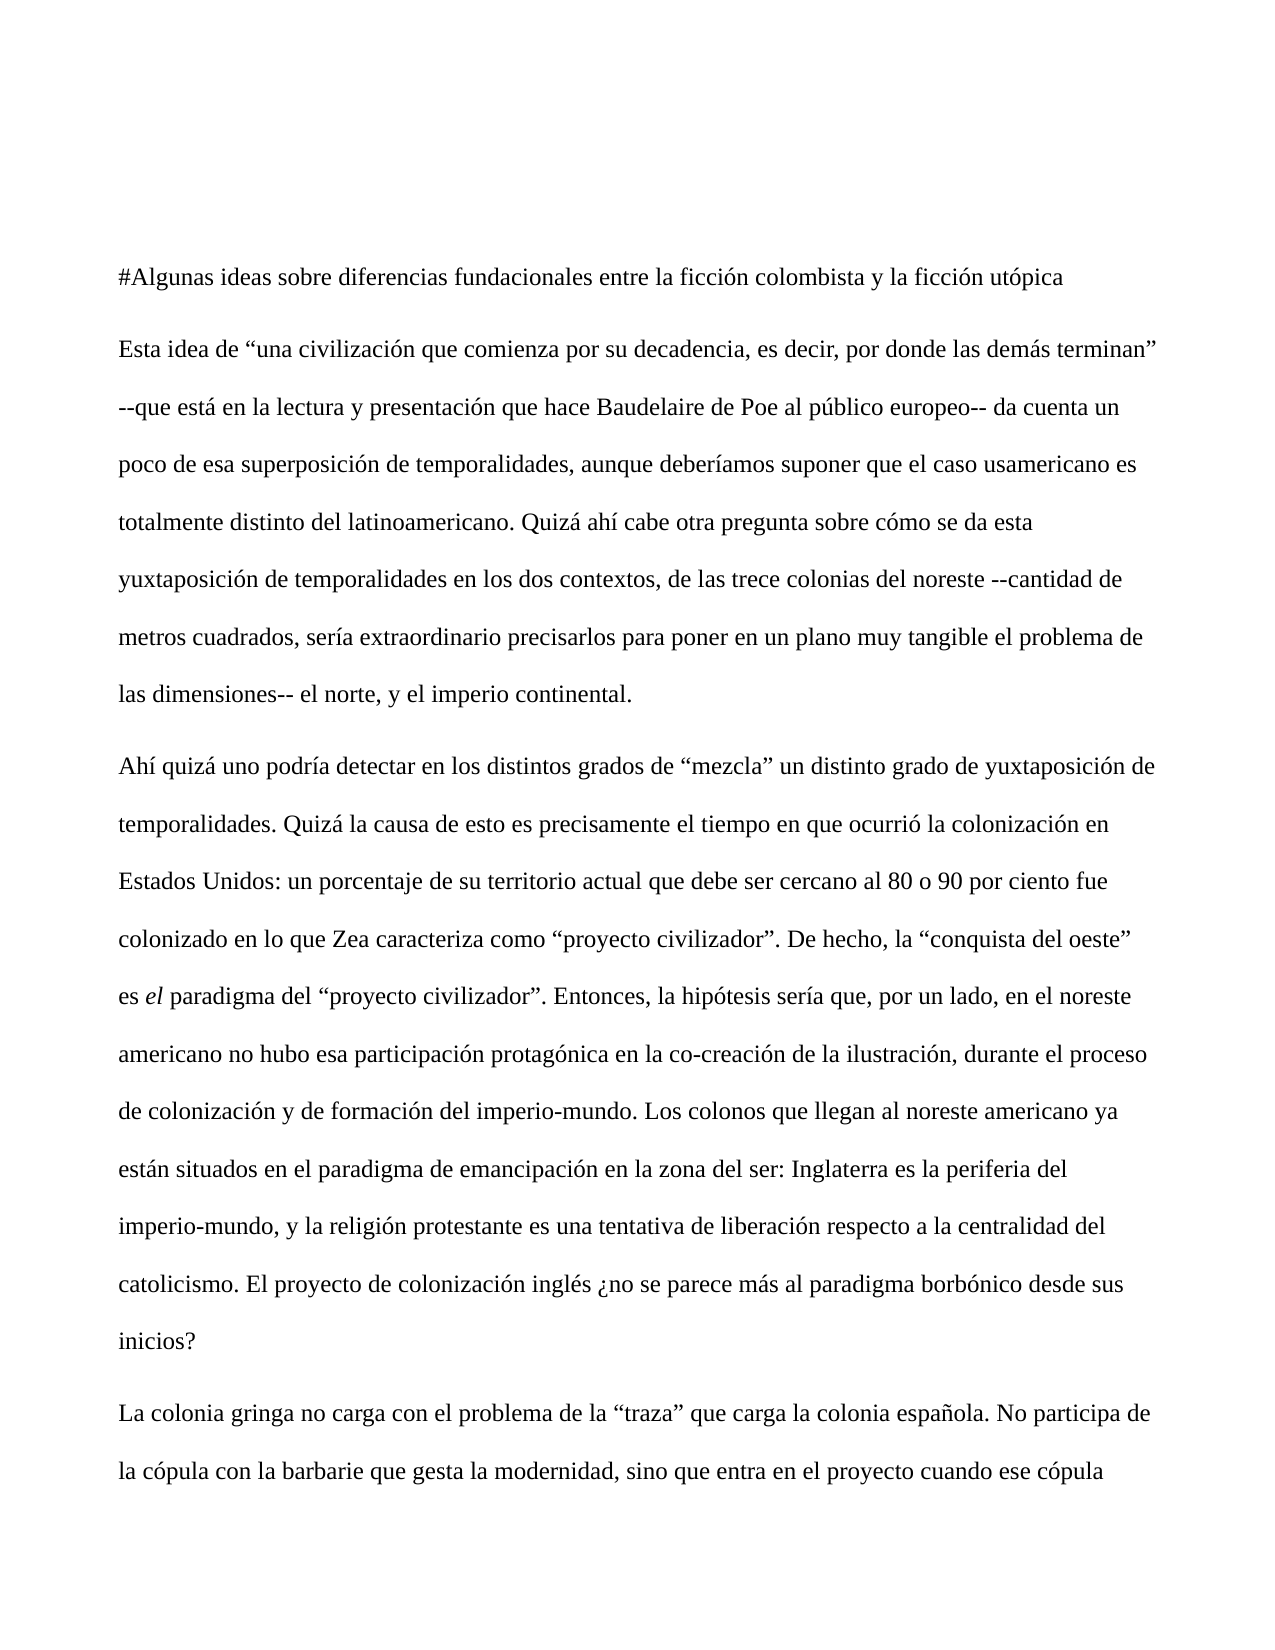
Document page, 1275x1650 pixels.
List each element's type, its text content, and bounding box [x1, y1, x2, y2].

text #Algunas ideas sobre diferencias fundacionales entre la ficción colombista y la ficción utópica [118, 262, 1157, 291]
text Esta idea de “una civilización que comienza por su decadencia, es decir, por donde las demás terminan” --que está en la lectura y presentación que hace Baudelaire de Poe al público europeo-- da cuenta un poco de esa superposición de temporalidades, aunque deberíamos suponer que el caso usamericano es totalmente distinto del latinoamericano. Quizá ahí cabe otra pregunta sobre cómo se da esta yuxtaposición de temporalidades en los dos contextos, de las trece colonias del noreste --cantidad de metros cuadrados, sería extraordinario precisarlos para poner en un plano muy tangible el problema de las dimensiones-- el norte, y el imperio continental. [118, 334, 1157, 708]
text La colonia gringa no carga con el problema de la “traza” que carga la colonia española. No participa de la cópula con la barbarie que gesta la modernidad, sino que entra en el proyecto cuando ese cópula [118, 1398, 1157, 1485]
text Ahí quizá uno podría detectar en los distintos grados de “mezcla” un distinto grado de yuxtaposición de temporalidades. Quizá la causa de esto es precisamente el tiempo en que ocurrió la colonización en Estados Unidos: un porcentaje de su territorio actual que debe ser cercano al 80 o 90 por ciento fue colonizado en lo que Zea caracteriza como “proyecto civilizador”. De hecho, la “conquista del oeste” es el paradigma del “proyecto civilizador”. Entonces, la hipótesis sería que, por un lado, en el noreste americano no hubo esa participación protagónica en la co-creación de la ilustración, durante el proceso de colonización y de formación del imperio-mundo. Los colonos que llegan al noreste americano ya están situados en el paradigma de emancipación en la zona del ser: Inglaterra es la periferia del imperio-mundo, y la religión protestante es una tentativa de liberación respecto a la centralidad del catolicismo. El proyecto de colonización inglés ¿no se parece más al paradigma borbónico desde sus inicios? [118, 751, 1157, 1355]
